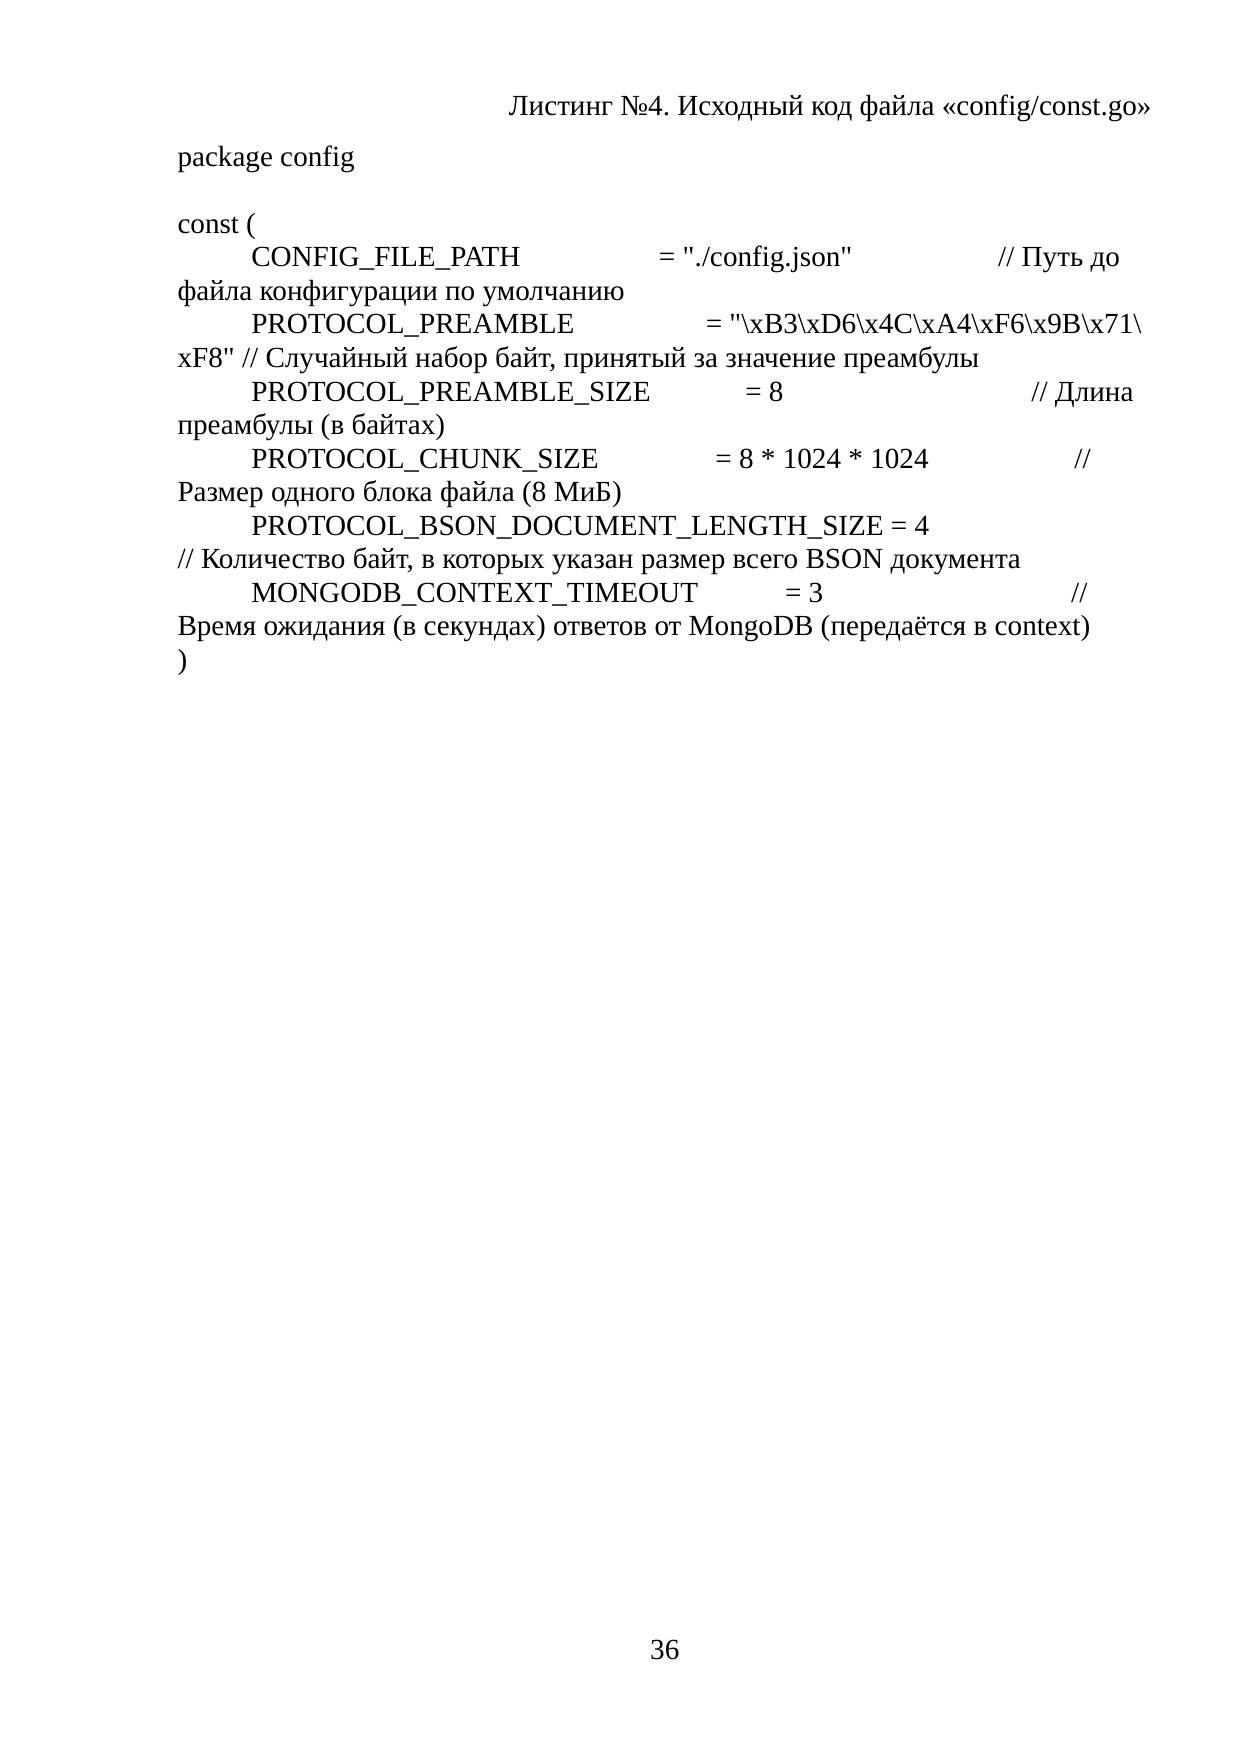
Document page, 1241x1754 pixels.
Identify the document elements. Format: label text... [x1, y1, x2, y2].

text CONFIG_FILE_PATH = "./config.json" // Путь до файла конфигурации по умолчанию [177, 239, 1152, 307]
text PROTOCOL_PREAMBLE_SIZE = 8 // Длина преамбулы (в байтах) [177, 374, 1152, 441]
text package config [177, 139, 1152, 172]
text ) [177, 642, 1152, 676]
text PROTOCOL_PREAMBLE = "\xB3\xD6\x4C\xA4\xF6\x9B\x71\xF8" // Случайный набор байт, принятый за значение преамбулы [177, 307, 1152, 374]
text PROTOCOL_BSON_DOCUMENT_LENGTH_SIZE = 4 // Количество байт, в которых указан размер всего BSON документа [177, 508, 1152, 575]
text PROTOCOL_CHUNK_SIZE = 8 * 1024 * 1024 // Размер одного блока файла (8 МиБ) [177, 441, 1152, 508]
text MONGODB_CONTEXT_TIMEOUT = 3 // Время ожидания (в секундах) ответов от MongoDB (передаётся в context) [177, 575, 1152, 642]
text Листинг №4. Исходный код файла «config/const.go» [177, 88, 1152, 122]
text const ( [177, 206, 1152, 239]
